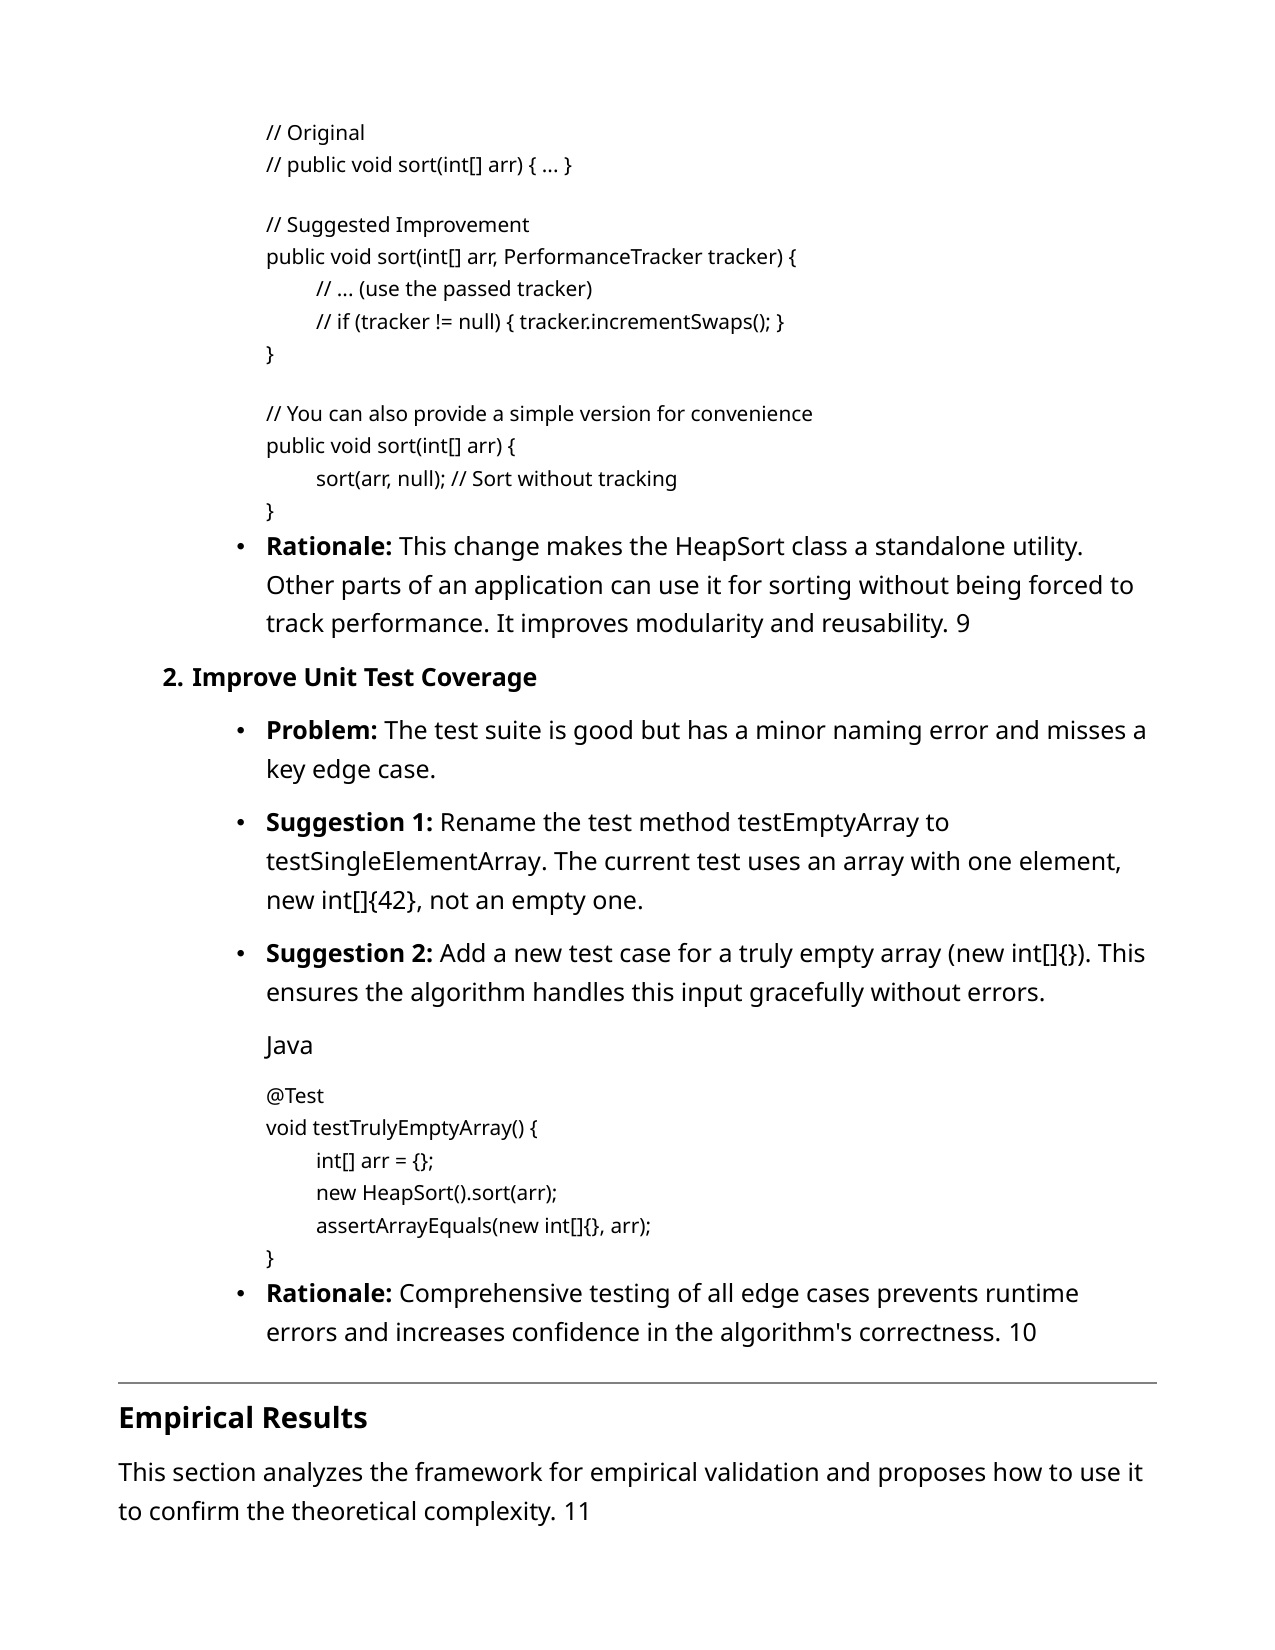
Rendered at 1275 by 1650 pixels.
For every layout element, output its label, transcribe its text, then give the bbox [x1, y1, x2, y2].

list // You can also provide a simple version for convenience [236, 399, 1157, 427]
list void testTrulyEmptyArray() { [236, 1113, 1157, 1142]
list Java [236, 1028, 1157, 1062]
list new HeapSort().sort(arr); [236, 1178, 1157, 1207]
list public void sort(int[] arr, PerformanceTracker tracker) { [236, 242, 1157, 271]
list Rationale: Comprehensive testing of all edge cases prevents runtime errors and increases confidence in the algorithm's correctness. 10 [236, 1276, 1157, 1348]
list } [236, 339, 1157, 368]
list } [236, 1243, 1157, 1272]
list int[] arr = {}; [236, 1146, 1157, 1174]
text This section analyzes the framework for empirical validation and proposes how to use it to confirm the theoretical complexity. 11 [118, 1455, 1157, 1528]
list // Suggested Improvement [236, 210, 1157, 238]
list // ... (use the passed tracker) [236, 274, 1157, 303]
list // public void sort(int[] arr) { ... } [236, 151, 1157, 179]
list Problem: The test suite is good but has a minor naming error and misses a key edge case. [236, 713, 1157, 786]
list Rationale: This change makes the HeapSort class a standalone utility. Other parts of an application can use it for sorting without being forced to track performance. It improves modularity and reusability. 9 [236, 528, 1157, 640]
list // Original [236, 118, 1157, 147]
list Suggestion 1: Rename the test method testEmptyArray to testSingleElementArray. The current test uses an array with one element, new int[]{42}, not an empty one. [236, 805, 1157, 916]
list // if (tracker != null) { tracker.incrementSwaps(); } [236, 307, 1157, 336]
subtitle Empirical Results [118, 1397, 1157, 1437]
list } [236, 496, 1157, 524]
list @Test [236, 1081, 1157, 1109]
list Improve Unit Test Coverage [162, 659, 1157, 693]
list sort(arr, null); // Sort without tracking [236, 464, 1157, 492]
list public void sort(int[] arr) { [236, 431, 1157, 460]
list Suggestion 2: Add a new test case for a truly empty array (new int[]{}). This ensures the algorithm handles this input gracefully without errors. [236, 936, 1157, 1008]
list assertArrayEquals(new int[]{}, arr); [236, 1211, 1157, 1239]
